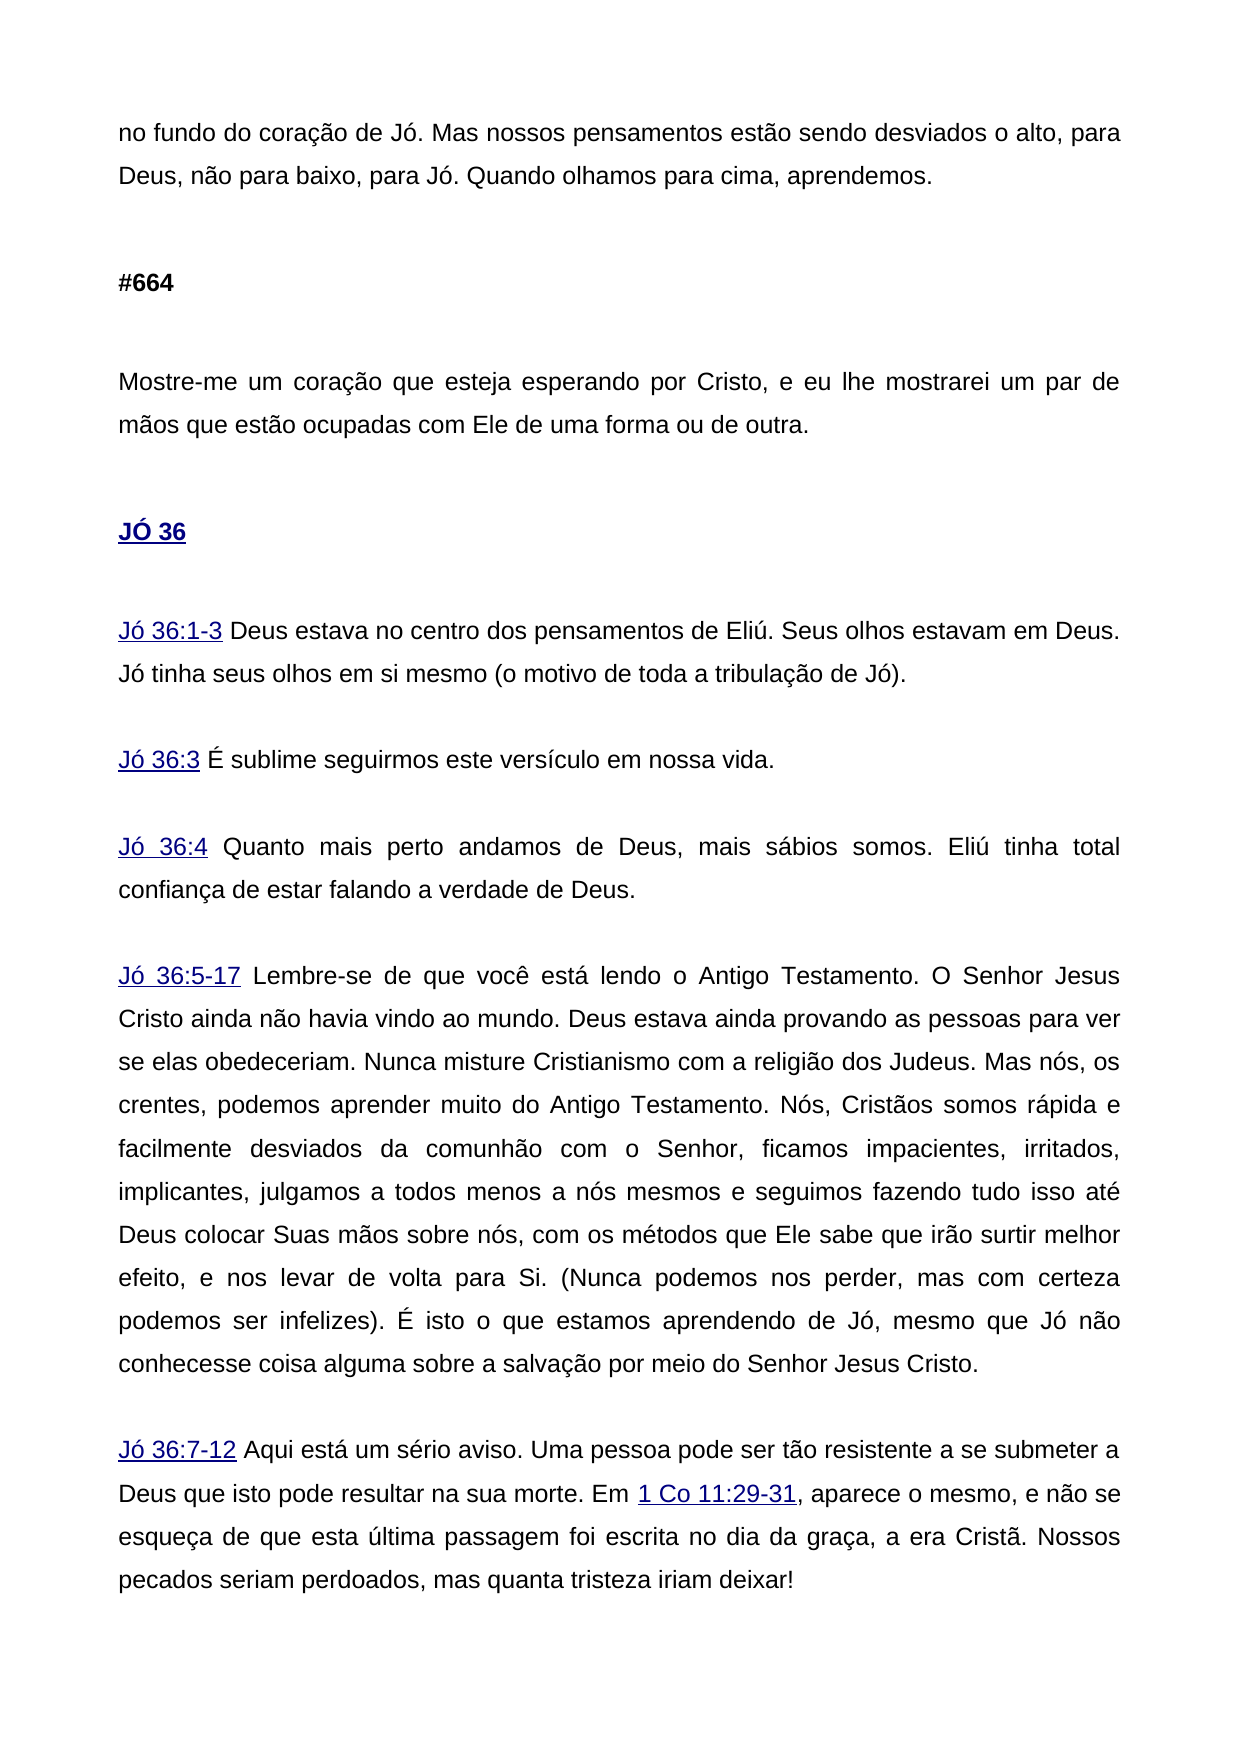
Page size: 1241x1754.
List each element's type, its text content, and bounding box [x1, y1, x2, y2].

text Mostre-me um coração que esteja esperando por Cristo, e eu lhe mostrarei um par de mãos que estão ocupadas com Ele de uma forma ou de outra. [118, 367, 1122, 439]
text Jó 36:5-17 Lembre-se de que você está lendo o Antigo Testamento. O Senhor Jesus Cristo ainda não havia vindo ao mundo. Deus estava ainda provando as pessoas para ver se elas obedeceriam. Nunca misture Cristianismo com a religião dos Judeus. Mas nós, os crentes, podemos aprender muito do Antigo Testamento. Nós, Cristãos somos rápida e facilmente desviados da comunhão com o Senhor, ficamos impacientes, irritados, implicantes, julgamos a todos menos a nós mesmos e seguimos fazendo tudo isso até Deus colocar Suas mãos sobre nós, com os métodos que Ele sabe que irão surtir melhor efeito, e nos levar de volta para Si. (Nunca podemos nos perder, mas com certeza podemos ser infelizes). É isto o que estamos aprendendo de Jó, mesmo que Jó não conhecesse coisa alguma sobre a salvação por meio do Senhor Jesus Cristo. [118, 961, 1122, 1378]
subtitle #664 [118, 268, 1122, 297]
text Jó 36:3 É sublime seguirmos este versículo em nossa vida. [118, 745, 1122, 774]
text Jó 36:7-12 Aqui está um sério aviso. Uma pessoa pode ser tão resistente a se submeter a Deus que isto pode resultar na sua morte. Em 1 Co 11:29-31, aparece o mesmo, e não se esqueça de que esta última passagem foi escrita no dia da graça, a era Cristã. Nossos pecados seriam perdoados, mas quanta tristeza iriam deixar! [118, 1435, 1122, 1593]
subtitle JÓ 36 [118, 517, 1122, 546]
text Jó 36:4 Quanto mais perto andamos de Deus, mais sábios somos. Eliú tinha total confiança de estar falando a verdade de Deus. [118, 832, 1122, 903]
text no fundo do coração de Jó. Mas nossos pensamentos estão sendo desviados o alto, para Deus, não para baixo, para Jó. Quando olhamos para cima, aprendemos. [118, 118, 1122, 190]
text Jó 36:1-3 Deus estava no centro dos pensamentos de Eliú. Seus olhos estavam em Deus. Jó tinha seus olhos em si mesmo (o motivo de toda a tribulação de Jó). [118, 616, 1122, 688]
